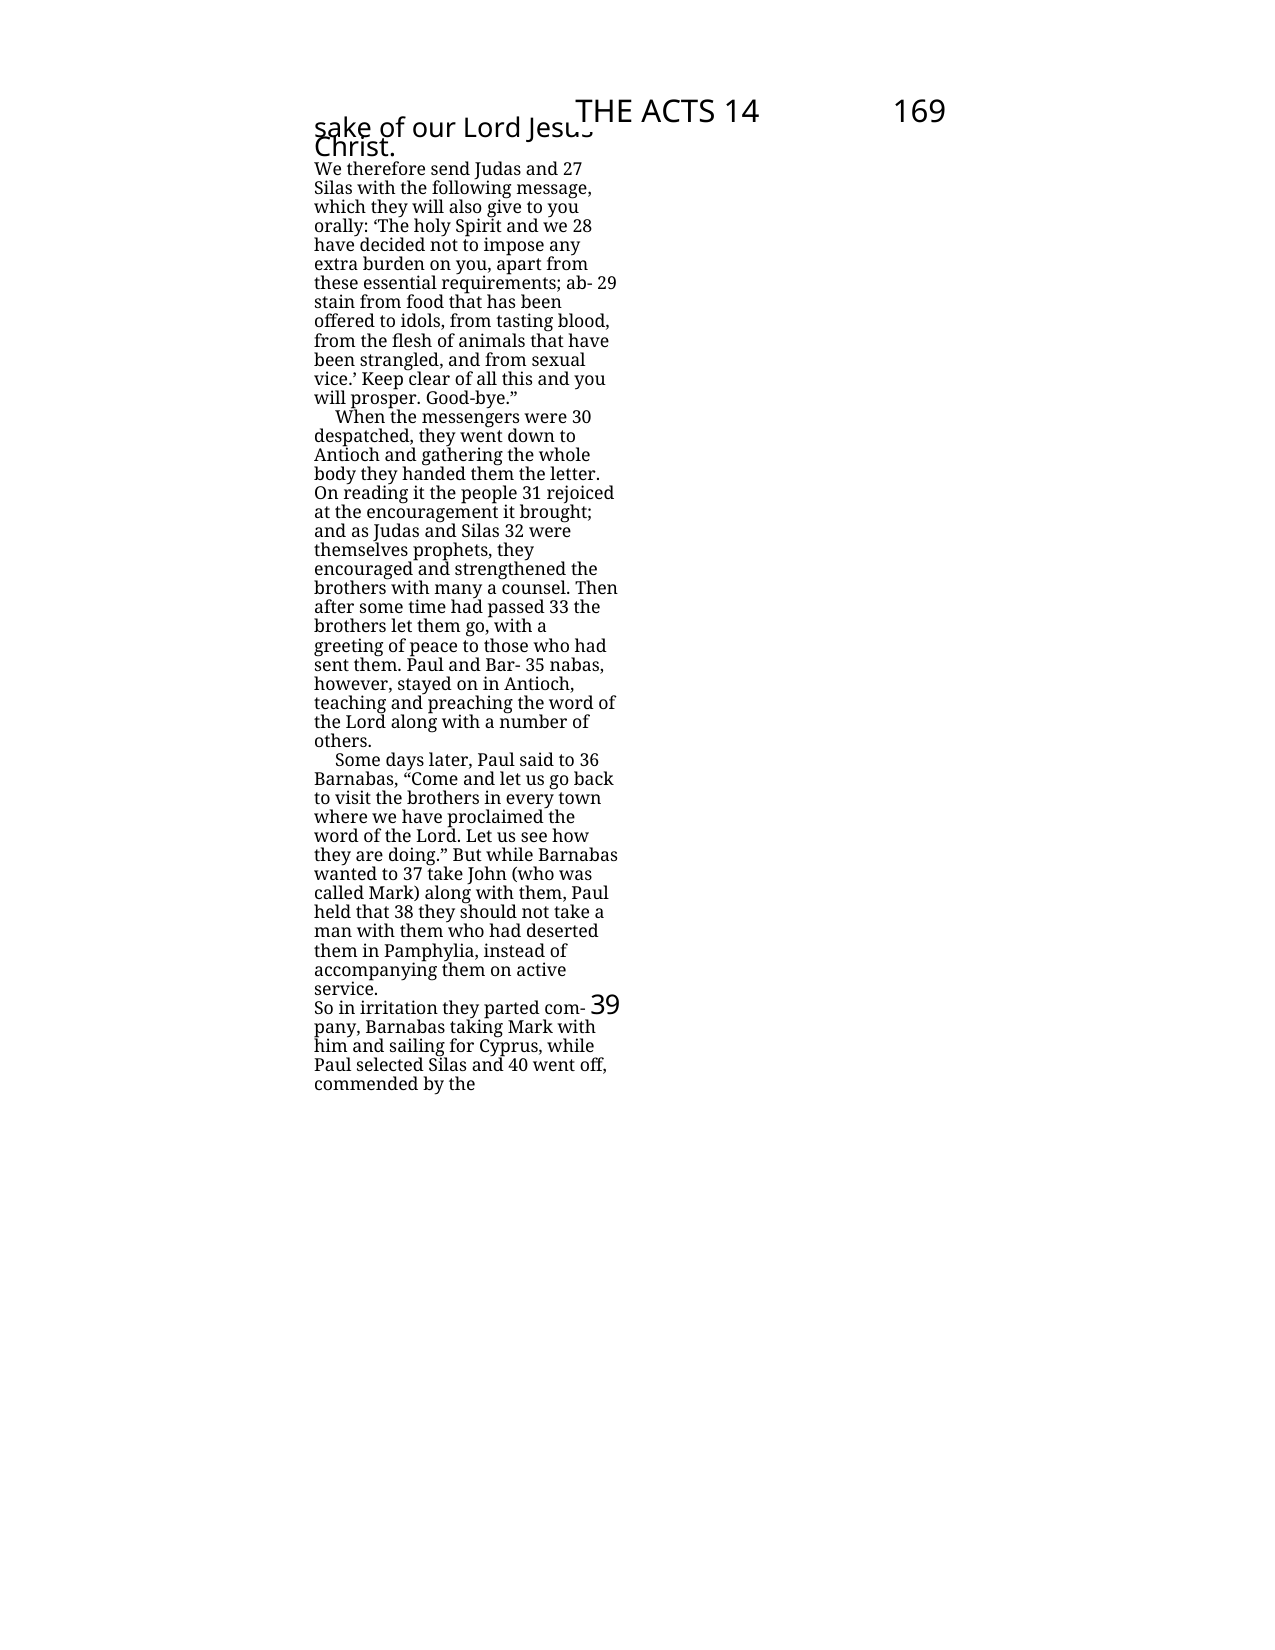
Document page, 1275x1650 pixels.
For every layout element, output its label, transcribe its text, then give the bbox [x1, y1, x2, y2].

text Some days later, Paul said to 36 Barnabas, “Come and let us go back to visit the brothers in ev­ery town where we have pro­claimed the word of the Lord. Let us see how they are doing.” But while Barnabas wanted to 37 take John (who was called Mark) along with them, Paul held that 38 they should not take a man with them who had deserted them in Pamphylia, instead of accom­panying them on active service. [314, 751, 621, 999]
subtitle sake of our Lord Jesus Christ. [314, 122, 621, 160]
text When the messengers were 30 despatched, they went down to Antioch and gathering the whole body they handed them the let­ter. On reading it the people 31 rejoiced at the encouragement it brought; and as Judas and Silas 32 were themselves prophets, they encouraged and strengthened the brothers with many a counsel. Then after some time had passed 33 the brothers let them go, with a greeting of peace to those who had sent them. Paul and Bar- 35 nabas, however, stayed on in Antioch, teaching and preaching the word of the Lord along with a number of others. [314, 408, 621, 751]
text So in irritation they parted com- 39 pany, Barnabas taking Mark with him and sailing for Cyprus, while Paul selected Silas and 40 went off, commended by the [314, 999, 621, 1094]
text We therefore send Judas and 27 Silas with the following message, which they will also give to you orally: ‘The holy Spirit and we 28 have decided not to impose any extra burden on you, apart from these essential requirements; ab- 29 stain from food that has been offered to idols, from tasting blood, from the flesh of animals that have been strangled, and from sexual vice.’ Keep clear of all this and you will prosper. Good-bye.” [314, 160, 621, 408]
